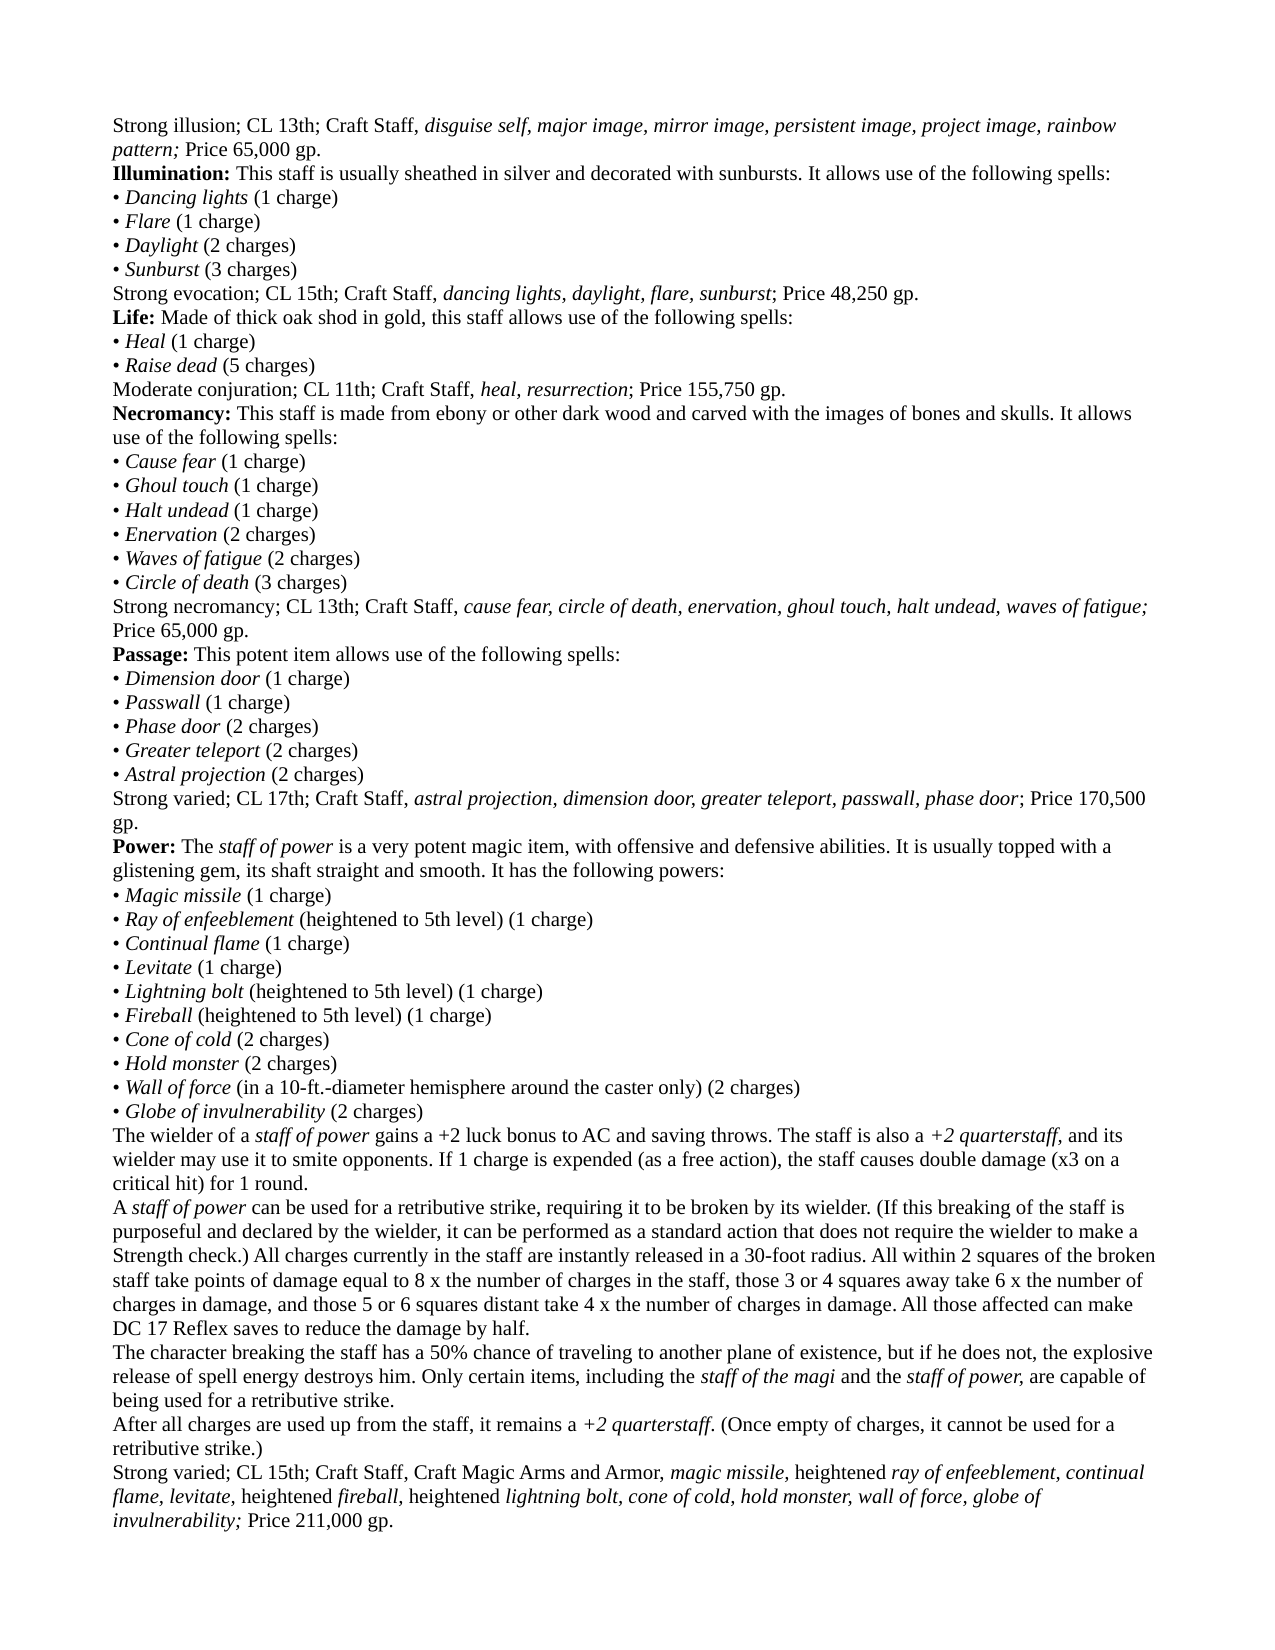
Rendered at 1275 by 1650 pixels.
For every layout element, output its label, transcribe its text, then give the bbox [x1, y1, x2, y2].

text • Cone of cold (2 charges) [112, 1027, 1162, 1051]
text Illumination: This staff is usually sheathed in silver and decorated with sunbursts. It allows use of the following spells: [112, 161, 1162, 185]
text • Sunburst (3 charges) [112, 257, 1162, 281]
text • Continual flame (1 charge) [112, 931, 1162, 955]
text Strong necromancy; CL 13th; Craft Staff, cause fear, circle of death, enervation, ghoul touch, halt undead, waves of fatigue; Price 65,000 gp. [112, 594, 1162, 642]
text • Magic missile (1 charge) [112, 882, 1162, 907]
text After all charges are used up from the staff, it remains a +2 quarterstaff. (Once empty of charges, it cannot be used for a retributive strike.) [112, 1412, 1162, 1460]
text A staff of power can be used for a retributive strike, requiring it to be broken by its wielder. (If this breaking of the staff is purposeful and declared by the wielder, it can be performed as a standard action that does not require the wielder to make a Strength check.) All charges currently in the staff are instantly released in a 30-foot radius. All within 2 squares of the broken staff take points of damage equal to 8 x the number of charges in the staff, those 3 or 4 squares away take 6 x the number of charges in damage, and those 5 or 6 squares distant take 4 x the number of charges in damage. All those affected can make DC 17 Reflex saves to reduce the damage by half. [112, 1195, 1162, 1340]
text • Astral projection (2 charges) [112, 762, 1162, 786]
text • Raise dead (5 charges) [112, 353, 1162, 377]
text • Fireball (heightened to 5th level) (1 charge) [112, 1003, 1162, 1027]
text The character breaking the staff has a 50% chance of traveling to another plane of existence, but if he does not, the explosive release of spell energy destroys him. Only certain items, including the staff of the magi and the staff of power, are capable of being used for a retributive strike. [112, 1340, 1162, 1412]
text • Phase door (2 charges) [112, 714, 1162, 738]
text • Heal (1 charge) [112, 329, 1162, 353]
text Power: The staff of power is a very potent magic item, with offensive and defensive abilities. It is usually topped with a glistening gem, its shaft straight and smooth. It has the following powers: [112, 834, 1162, 882]
text • Flare (1 charge) [112, 209, 1162, 233]
text • Ray of enfeeblement (heightened to 5th level) (1 charge) [112, 907, 1162, 931]
text • Halt undead (1 charge) [112, 497, 1162, 522]
text • Wall of force (in a 10-ft.-diameter hemisphere around the caster only) (2 charges) [112, 1075, 1162, 1099]
text • Dancing lights (1 charge) [112, 185, 1162, 209]
text • Lightning bolt (heightened to 5th level) (1 charge) [112, 979, 1162, 1003]
text • Circle of death (3 charges) [112, 570, 1162, 594]
text Strong illusion; CL 13th; Craft Staff, disguise self, major image, mirror image, persistent image, project image, rainbow pattern; Price 65,000 gp. [112, 112, 1162, 161]
text • Ghoul touch (1 charge) [112, 473, 1162, 497]
text • Dimension door (1 charge) [112, 666, 1162, 690]
text • Waves of fatigue (2 charges) [112, 546, 1162, 570]
text • Globe of invulnerability (2 charges) [112, 1099, 1162, 1123]
text Moderate conjuration; CL 11th; Craft Staff, heal, resurrection; Price 155,750 gp. [112, 377, 1162, 401]
text Necromancy: This staff is made from ebony or other dark wood and carved with the images of bones and skulls. It allows use of the following spells: [112, 401, 1162, 449]
text • Cause fear (1 charge) [112, 449, 1162, 473]
text • Enervation (2 charges) [112, 522, 1162, 546]
text Strong evocation; CL 15th; Craft Staff, dancing lights, daylight, flare, sunburst; Price 48,250 gp. [112, 281, 1162, 305]
text • Daylight (2 charges) [112, 233, 1162, 257]
text Life: Made of thick oak shod in gold, this staff allows use of the following spells: [112, 305, 1162, 329]
text Passage: This potent item allows use of the following spells: [112, 642, 1162, 666]
text • Hold monster (2 charges) [112, 1051, 1162, 1075]
text • Levitate (1 charge) [112, 955, 1162, 979]
text Strong varied; CL 17th; Craft Staff, astral projection, dimension door, greater teleport, passwall, phase door; Price 170,500 gp. [112, 786, 1162, 834]
text The wielder of a staff of power gains a +2 luck bonus to AC and saving throws. The staff is also a +2 quarterstaff, and its wielder may use it to smite opponents. If 1 charge is expended (as a free action), the staff causes double damage (x3 on a critical hit) for 1 round. [112, 1123, 1162, 1195]
text • Passwall (1 charge) [112, 690, 1162, 714]
text Strong varied; CL 15th; Craft Staff, Craft Magic Arms and Armor, magic missile, heightened ray of enfeeblement, continual flame, levitate, heightened fireball, heightened lightning bolt, cone of cold, hold monster, wall of force, globe of invulnerability; Price 211,000 gp. [112, 1460, 1162, 1532]
text • Greater teleport (2 charges) [112, 738, 1162, 762]
